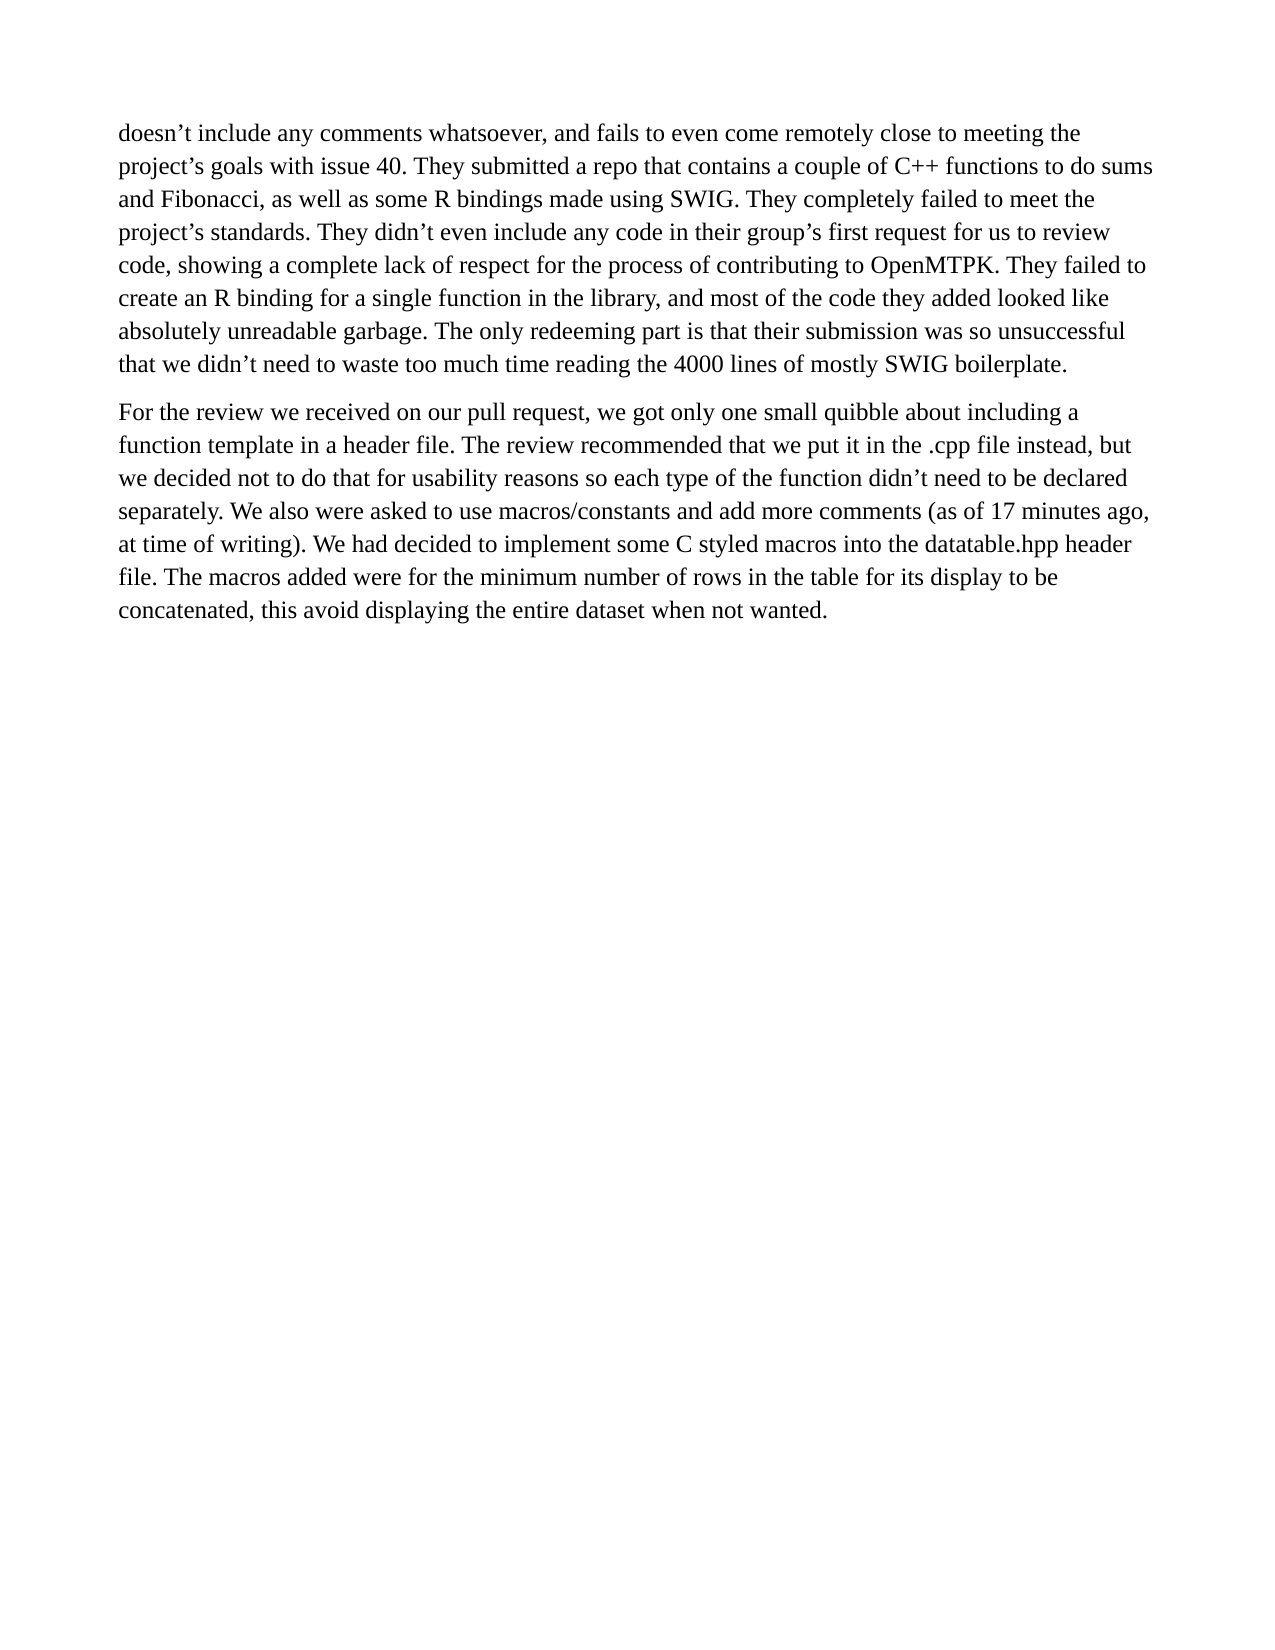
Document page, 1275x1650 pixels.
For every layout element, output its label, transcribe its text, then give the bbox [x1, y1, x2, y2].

text doesn’t include any comments whatsoever, and fails to even come remotely close to meeting the project’s goals with issue 40. They submitted a repo that contains a couple of C++ functions to do sums and Fibonacci, as well as some R bindings made using SWIG. They completely failed to meet the project’s standards. They didn’t even include any code in their group’s first request for us to review code, showing a complete lack of respect for the process of contributing to OpenMTPK. They failed to create an R binding for a single function in the library, and most of the code they added looked like absolutely unreadable garbage. The only redeeming part is that their submission was so unsuccessful that we didn’t need to waste too much time reading the 4000 lines of mostly SWIG boilerplate. [118, 118, 1157, 378]
text For the review we received on our pull request, we got only one small quibble about including a function template in a header file. The review recommended that we put it in the .cpp file instead, but we decided not to do that for usability reasons so each type of the function didn’t need to be declared separately. We also were asked to use macros/constants and add more comments (as of 17 minutes ago, at time of writing). We had decided to implement some C styled macros into the datatable.hpp header file. The macros added were for the minimum number of rows in the table for its display to be concatenated, this avoid displaying the entire dataset when not wanted. [118, 397, 1157, 624]
